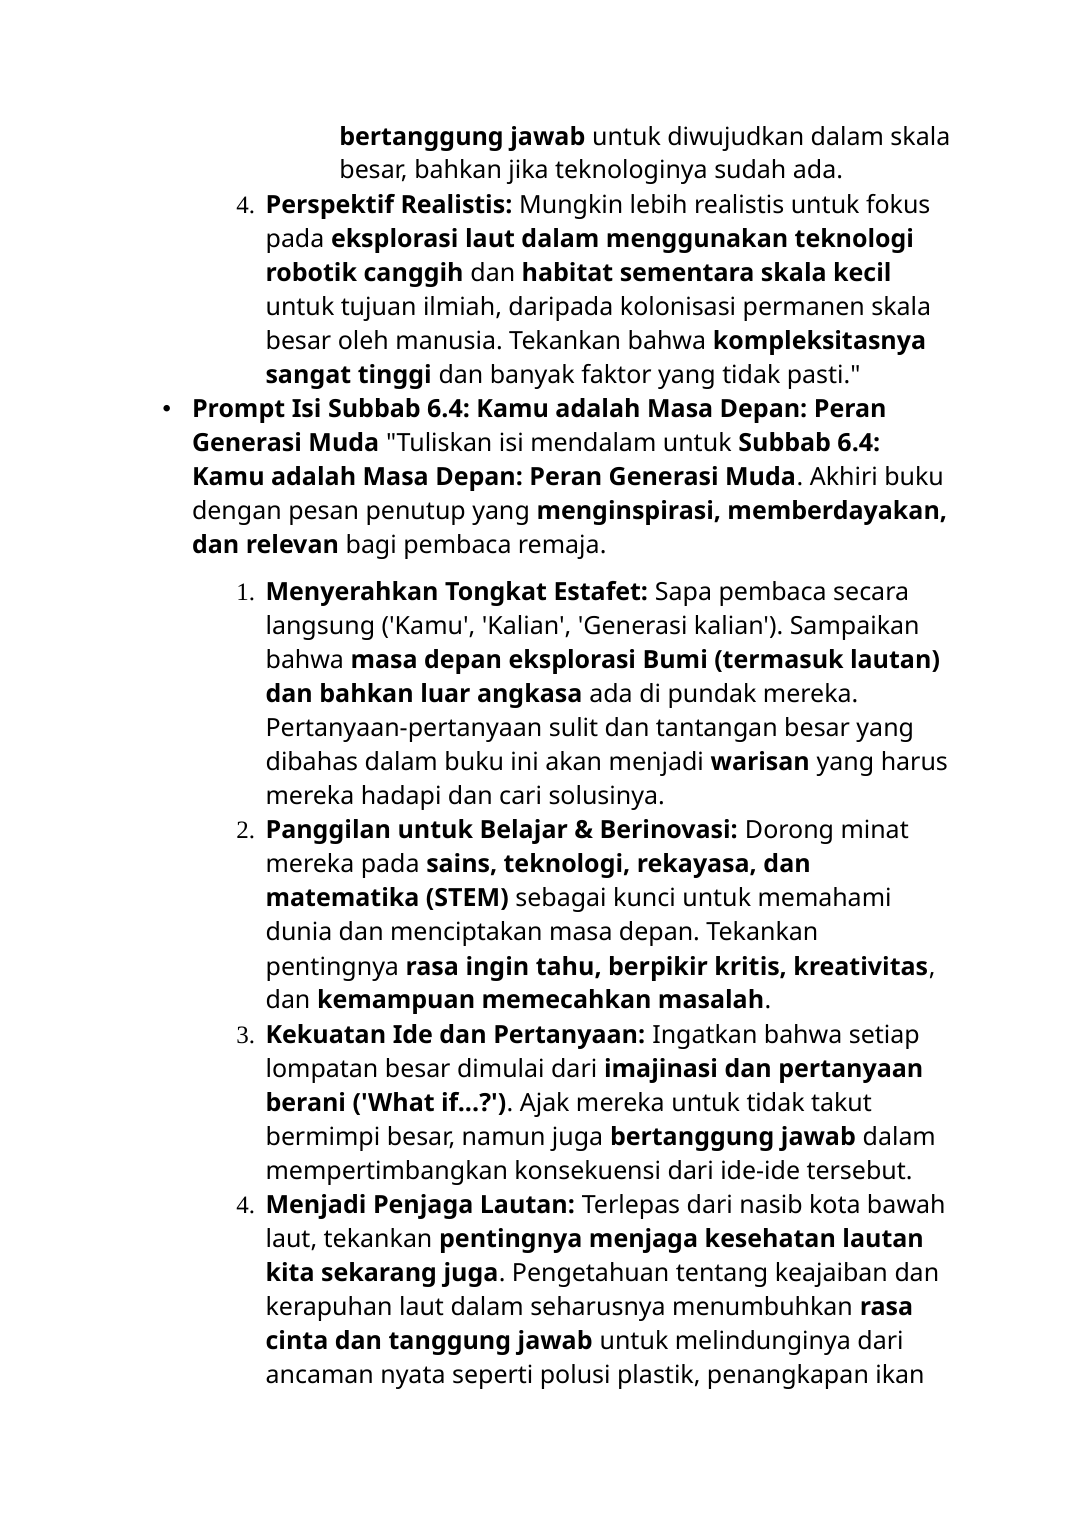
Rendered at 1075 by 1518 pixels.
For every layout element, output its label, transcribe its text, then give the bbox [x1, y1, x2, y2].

list Menjadi Penjaga Lautan: Terlepas dari nasib kota bawah laut, tekankan pentingnya menjaga kesehatan lautan kita sekarang juga. Pengetahuan tentang keajaiban dan kerapuhan laut dalam seharusnya menumbuhkan rasa cinta dan tanggung jawab untuk melindunginya dari ancaman nyata seperti polusi plastik, penangkapan ikan [236, 1187, 957, 1391]
list bertanggung jawab untuk diwujudkan dalam skala besar, bahkan jika teknologinya sudah ada. [309, 118, 957, 186]
list Perspektif Realistis: Mungkin lebih realistis untuk fokus pada eksplorasi laut dalam menggunakan teknologi robotik canggih dan habitat sementara skala kecil untuk tujuan ilmiah, daripada kolonisasi permanen skala besar oleh manusia. Tekankan bahwa kompleksitasnya sangat tinggi dan banyak faktor yang tidak pasti." [236, 186, 957, 391]
list Panggilan untuk Belajar & Berinovasi: Dorong minat mereka pada sains, teknologi, rekayasa, dan matematika (STEM) sebagai kunci untuk memahami dunia dan menciptakan masa depan. Tekankan pentingnya rasa ingin tahu, berpikir kritis, kreativitas, dan kemampuan memecahkan masalah. [236, 812, 957, 1016]
list Kekuatan Ide dan Pertanyaan: Ingatkan bahwa setiap lompatan besar dimulai dari imajinasi dan pertanyaan berani ('What if...?'). Ajak mereka untuk tidak takut bermimpi besar, namun juga bertanggung jawab dalam mempertimbangkan konsekuensi dari ide-ide tersebut. [236, 1016, 957, 1187]
list Menyerahkan Tongkat Estafet: Sapa pembaca secara langsung ('Kamu', 'Kalian', 'Generasi kalian'). Sampaikan bahwa masa depan eksplorasi Bumi (termasuk lautan) dan bahkan luar angkasa ada di pundak mereka. Pertanyaan-pertanyaan sulit dan tantangan besar yang dibahas dalam buku ini akan menjadi warisan yang harus mereka hadapi dan cari solusinya. [236, 573, 957, 812]
list Prompt Isi Subbab 6.4: Kamu adalah Masa Depan: Peran Generasi Muda "Tuliskan isi mendalam untuk Subbab 6.4: Kamu adalah Masa Depan: Peran Generasi Muda. Akhiri buku dengan pesan penutup yang menginspirasi, memberdayakan, dan relevan bagi pembaca remaja. [162, 391, 957, 561]
